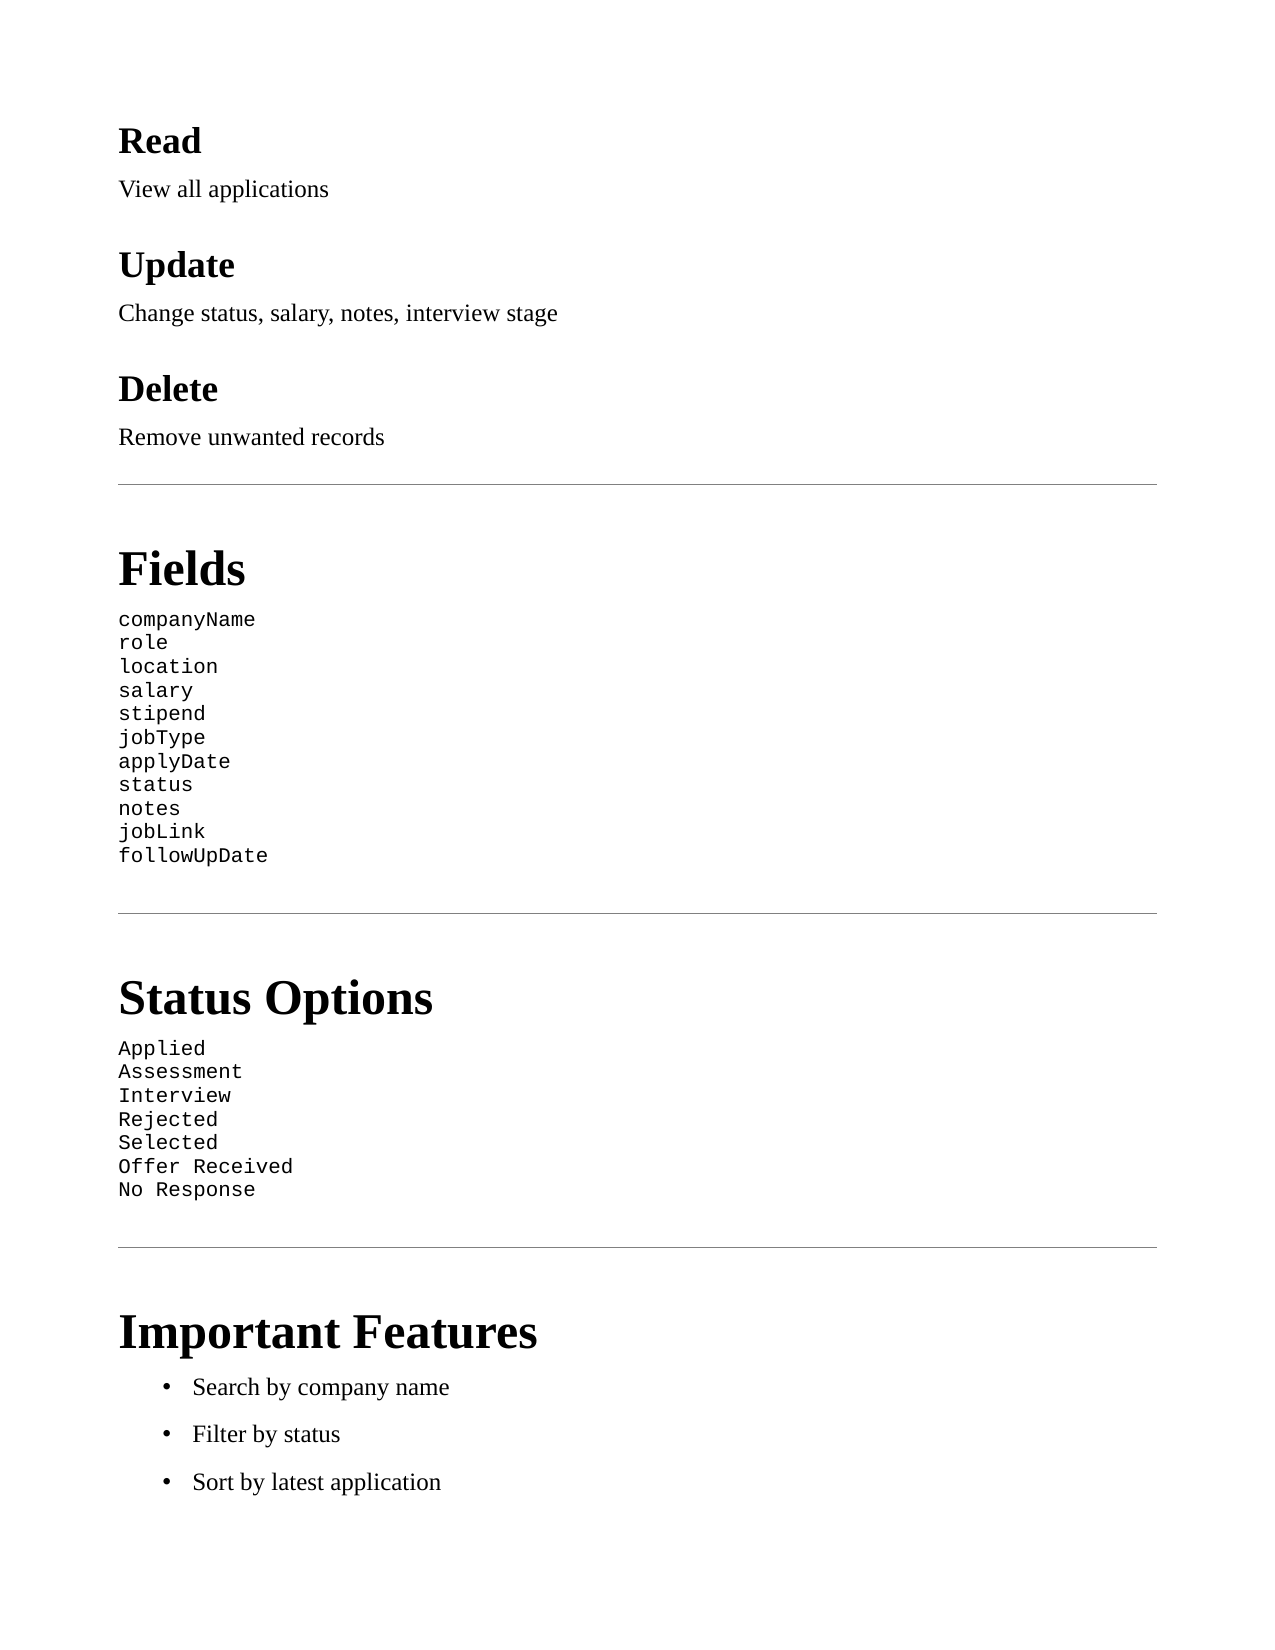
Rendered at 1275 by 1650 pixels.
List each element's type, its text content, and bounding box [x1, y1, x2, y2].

text notes [118, 798, 1157, 822]
text No Response [118, 1179, 1157, 1203]
text role [118, 632, 1157, 656]
list Search by company name [162, 1372, 1157, 1401]
text salary [118, 680, 1157, 703]
subtitle Read [118, 118, 1157, 161]
text Assessment [118, 1061, 1157, 1085]
list Filter by status [162, 1419, 1157, 1448]
text location [118, 656, 1157, 680]
text companyName [118, 609, 1157, 632]
subtitle Delete [118, 366, 1157, 409]
text Selected [118, 1132, 1157, 1156]
subtitle Status Options [118, 968, 1157, 1025]
text Rejected [118, 1108, 1157, 1132]
subtitle Fields [118, 539, 1157, 596]
list Sort by latest application [162, 1467, 1157, 1496]
text jobLink [118, 822, 1157, 845]
text Applied [118, 1038, 1157, 1061]
text Remove unwanted records [118, 422, 1157, 451]
text applyDate [118, 751, 1157, 774]
text stipend [118, 703, 1157, 727]
text View all applications [118, 174, 1157, 202]
subtitle Update [118, 242, 1157, 285]
subtitle Important Features [118, 1302, 1157, 1359]
text jobType [118, 727, 1157, 751]
text Offer Received [118, 1156, 1157, 1179]
text followUpDate [118, 845, 1157, 869]
text status [118, 774, 1157, 798]
text Interview [118, 1085, 1157, 1108]
text Change status, salary, notes, interview stage [118, 298, 1157, 327]
